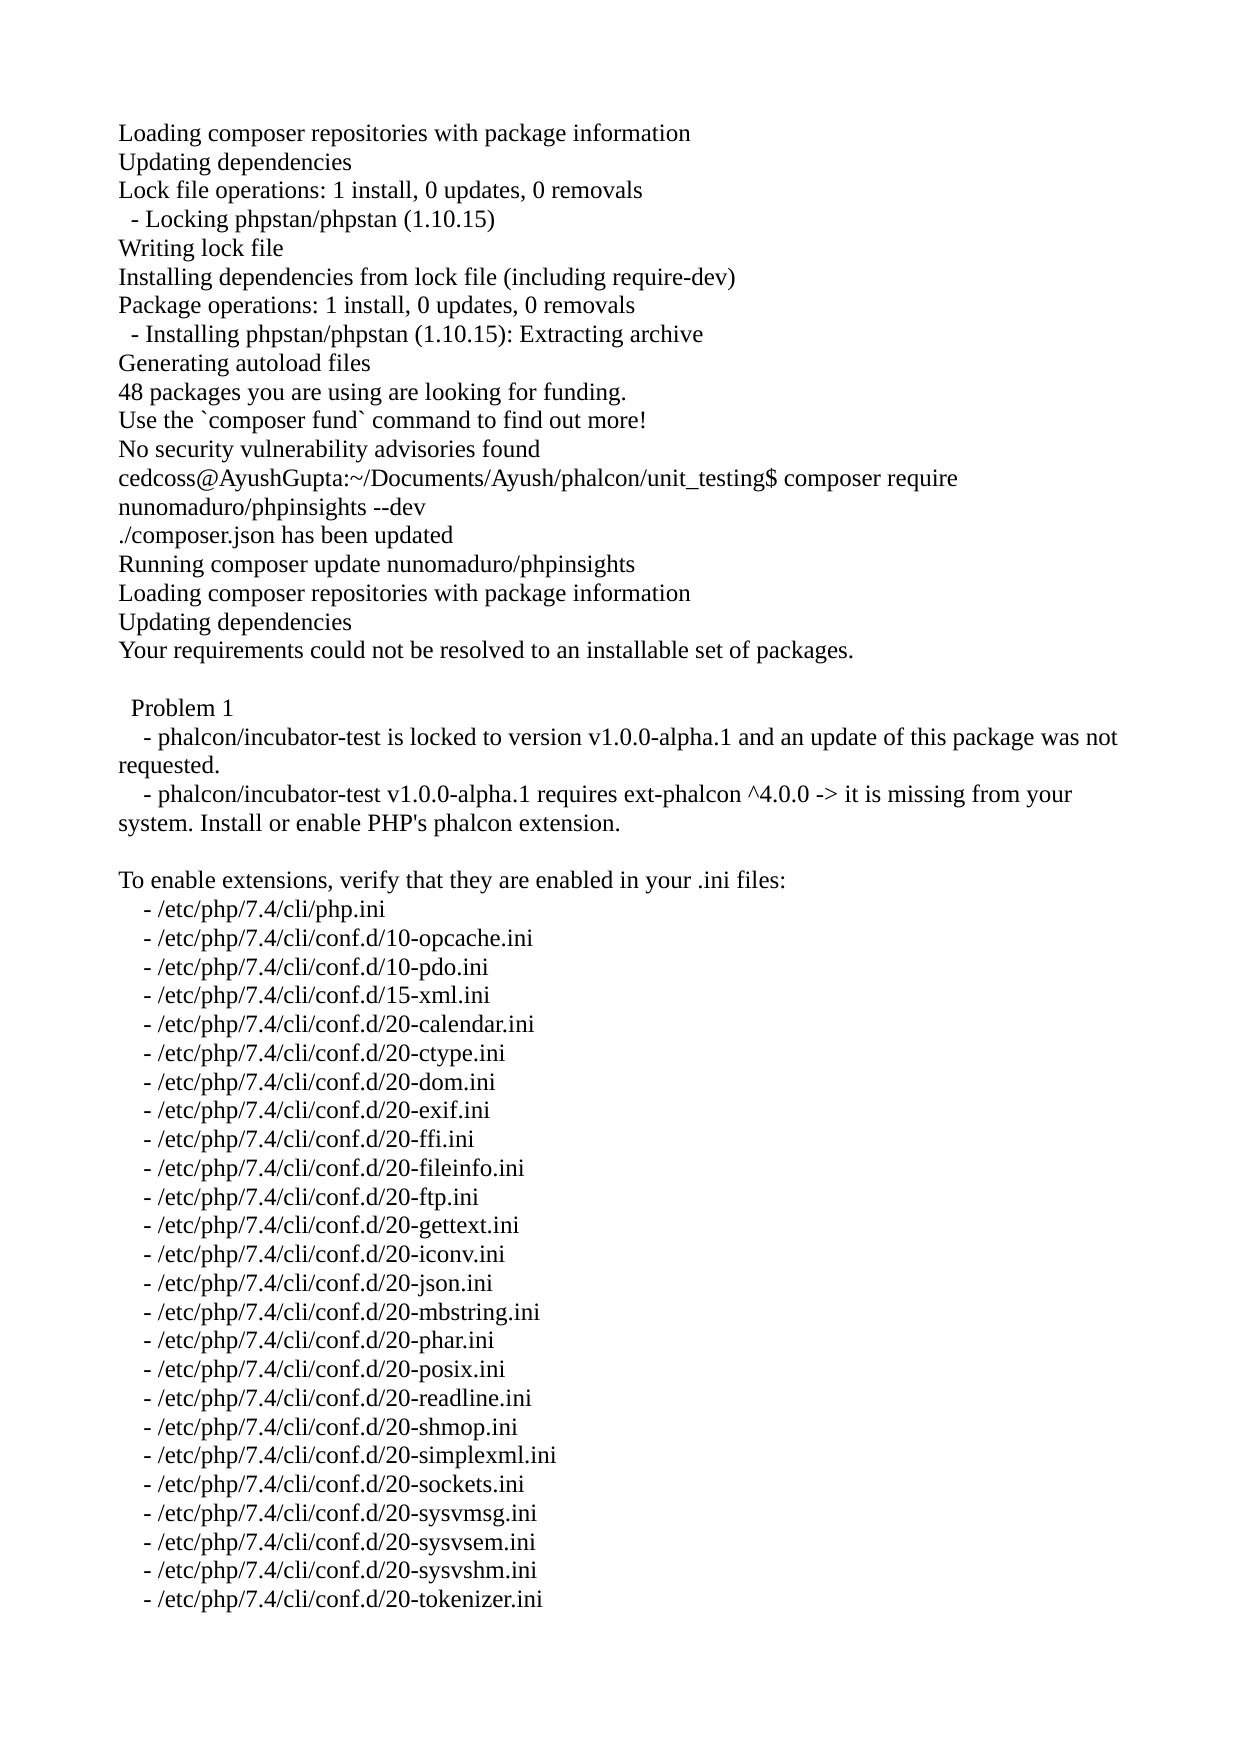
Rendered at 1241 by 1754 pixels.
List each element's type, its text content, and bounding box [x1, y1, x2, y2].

text - /etc/php/7.4/cli/conf.d/20-json.ini [118, 1268, 1122, 1297]
text - /etc/php/7.4/cli/conf.d/20-sysvmsg.ini [118, 1498, 1122, 1527]
text Use the `composer fund` command to find out more! [118, 406, 1122, 434]
text - phalcon/incubator-test is locked to version v1.0.0-alpha.1 and an update of this package was not requested. [118, 722, 1122, 779]
text Your requirements could not be resolved to an installable set of packages. [118, 636, 1122, 664]
text - /etc/php/7.4/cli/conf.d/10-opcache.ini [118, 923, 1122, 952]
text - /etc/php/7.4/cli/conf.d/20-exif.ini [118, 1096, 1122, 1124]
text - /etc/php/7.4/cli/conf.d/20-ctype.ini [118, 1038, 1122, 1067]
text Lock file operations: 1 install, 0 updates, 0 removals [118, 176, 1122, 204]
text - /etc/php/7.4/cli/conf.d/20-tokenizer.ini [118, 1584, 1122, 1613]
text Package operations: 1 install, 0 updates, 0 removals [118, 291, 1122, 319]
text - /etc/php/7.4/cli/conf.d/20-simplexml.ini [118, 1441, 1122, 1469]
text - /etc/php/7.4/cli/conf.d/20-ffi.ini [118, 1124, 1122, 1153]
text cedcoss@AyushGupta:~/Documents/Ayush/phalcon/unit_testing$ composer require nunomaduro/phpinsights --dev [118, 463, 1122, 521]
text - Installing phpstan/phpstan (1.10.15): Extracting archive [118, 319, 1122, 348]
text - /etc/php/7.4/cli/conf.d/10-pdo.ini [118, 952, 1122, 981]
text - /etc/php/7.4/cli/conf.d/15-xml.ini [118, 981, 1122, 1009]
text Loading composer repositories with package information [118, 578, 1122, 607]
text - /etc/php/7.4/cli/conf.d/20-shmop.ini [118, 1412, 1122, 1441]
text Writing lock file [118, 233, 1122, 262]
text ./composer.json has been updated [118, 521, 1122, 549]
text 48 packages you are using are looking for funding. [118, 377, 1122, 406]
text - /etc/php/7.4/cli/conf.d/20-mbstring.ini [118, 1297, 1122, 1326]
text - /etc/php/7.4/cli/conf.d/20-fileinfo.ini [118, 1153, 1122, 1182]
text - /etc/php/7.4/cli/conf.d/20-calendar.ini [118, 1009, 1122, 1038]
text - /etc/php/7.4/cli/php.ini [118, 894, 1122, 923]
text - /etc/php/7.4/cli/conf.d/20-sockets.ini [118, 1469, 1122, 1498]
text Problem 1 [118, 693, 1122, 722]
text - /etc/php/7.4/cli/conf.d/20-posix.ini [118, 1354, 1122, 1383]
text - phalcon/incubator-test v1.0.0-alpha.1 requires ext-phalcon ^4.0.0 -> it is missing from your system. Install or enable PHP's phalcon extension. [118, 779, 1122, 837]
text To enable extensions, verify that they are enabled in your .ini files: [118, 866, 1122, 894]
text - /etc/php/7.4/cli/conf.d/20-sysvsem.ini [118, 1527, 1122, 1556]
text - Locking phpstan/phpstan (1.10.15) [118, 204, 1122, 233]
text - /etc/php/7.4/cli/conf.d/20-readline.ini [118, 1383, 1122, 1412]
text - /etc/php/7.4/cli/conf.d/20-dom.ini [118, 1067, 1122, 1096]
text - /etc/php/7.4/cli/conf.d/20-sysvshm.ini [118, 1556, 1122, 1584]
text Generating autoload files [118, 348, 1122, 377]
text - /etc/php/7.4/cli/conf.d/20-ftp.ini [118, 1182, 1122, 1211]
text - /etc/php/7.4/cli/conf.d/20-iconv.ini [118, 1239, 1122, 1268]
text Updating dependencies [118, 147, 1122, 176]
text - /etc/php/7.4/cli/conf.d/20-gettext.ini [118, 1211, 1122, 1239]
text Running composer update nunomaduro/phpinsights [118, 549, 1122, 578]
text Updating dependencies [118, 607, 1122, 636]
text Installing dependencies from lock file (including require-dev) [118, 262, 1122, 291]
text No security vulnerability advisories found [118, 434, 1122, 463]
text Loading composer repositories with package information [118, 118, 1122, 147]
text - /etc/php/7.4/cli/conf.d/20-phar.ini [118, 1326, 1122, 1354]
